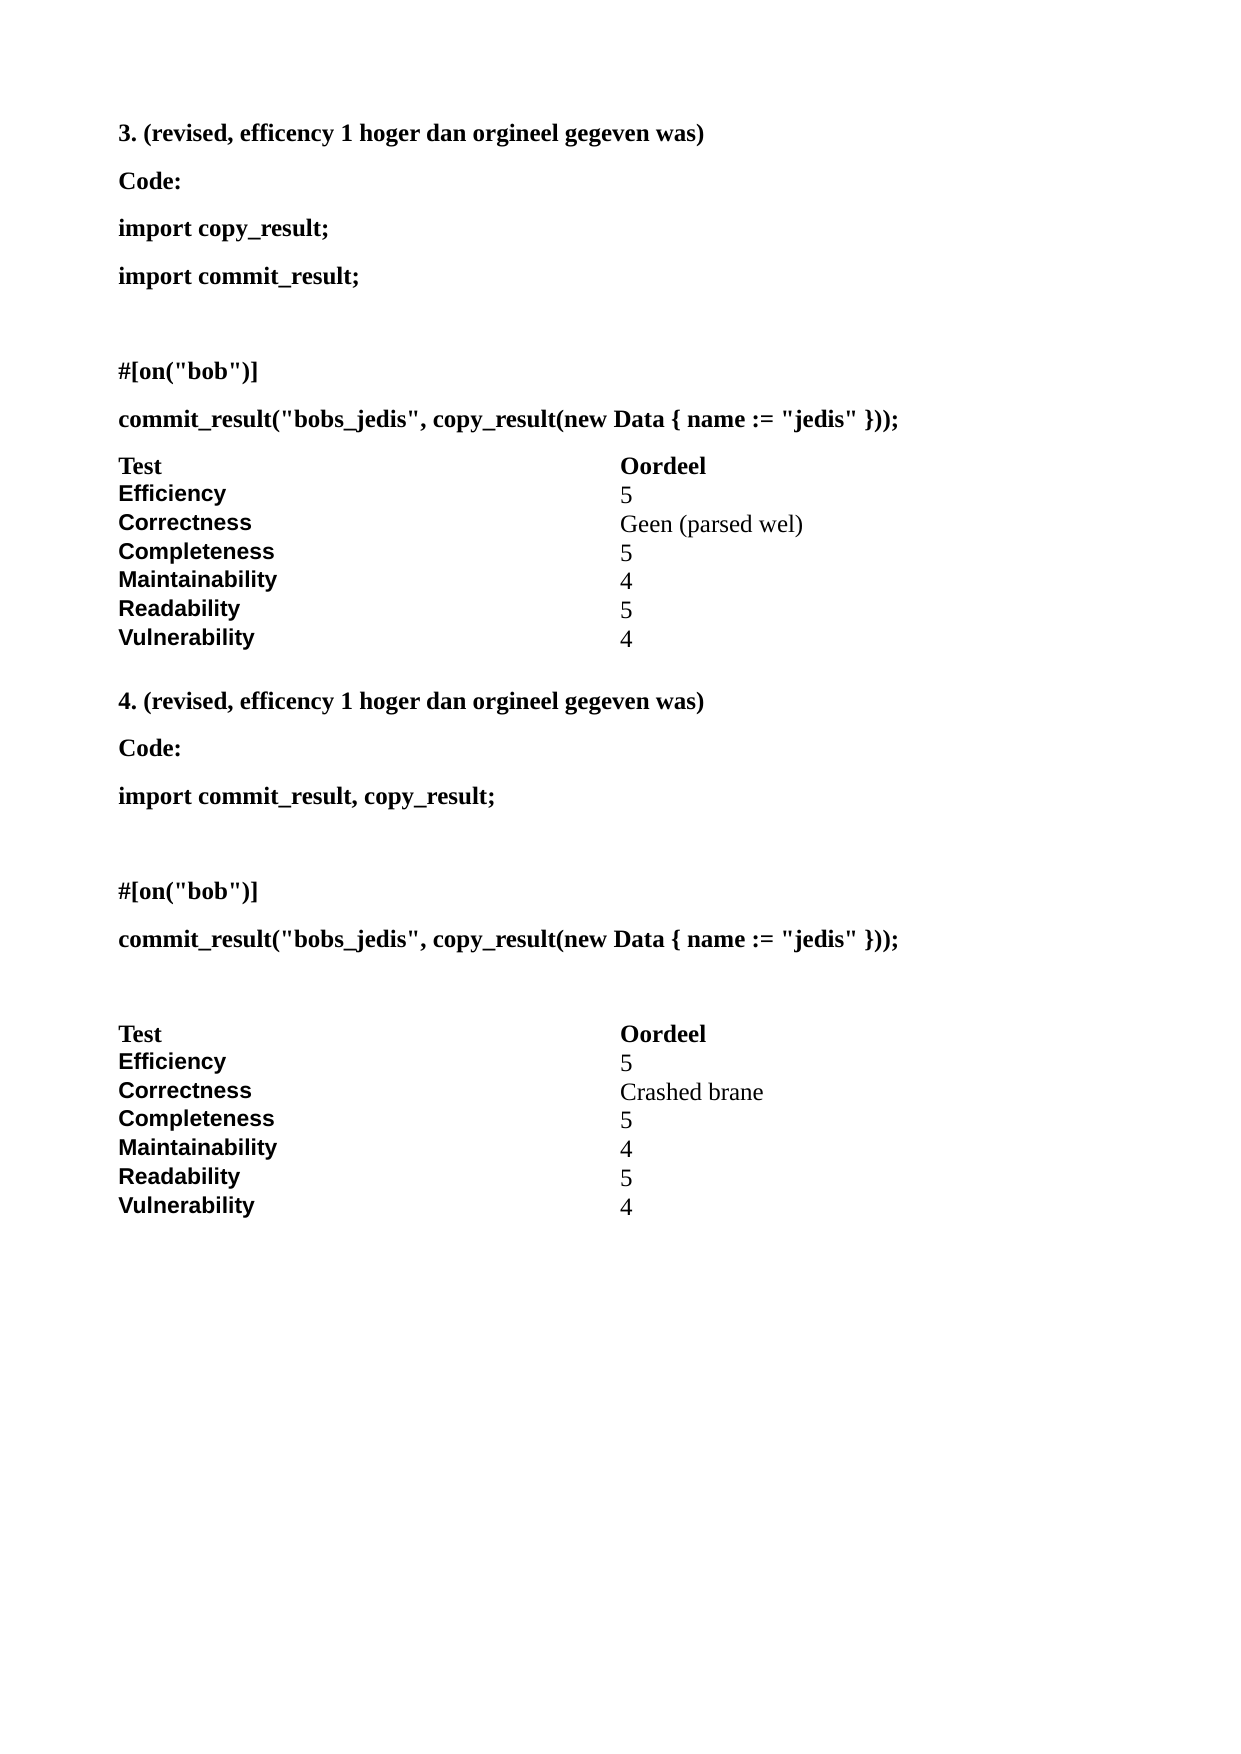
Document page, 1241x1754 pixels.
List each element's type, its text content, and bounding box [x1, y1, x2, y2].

table_header Oordeel [620, 1019, 1122, 1048]
table_cell Efficiency [118, 480, 620, 509]
table_cell Maintainability [118, 1134, 620, 1163]
table_cell Vulnerability [118, 624, 620, 657]
table_cell 5 [620, 1163, 1122, 1192]
text 4. (revised, efficency 1 hoger dan orgineel gegeven was) [118, 686, 1122, 714]
table_cell 5 [620, 1105, 1122, 1134]
table_cell Completeness [118, 538, 620, 566]
table_cell Correctness [118, 1077, 620, 1105]
text import copy_result; [118, 213, 1122, 242]
table_cell Vulnerability [118, 1192, 620, 1225]
text import commit_result; [118, 261, 1122, 290]
text import commit_result, copy_result; [118, 781, 1122, 810]
text Code: [118, 166, 1122, 194]
table_cell 5 [620, 595, 1122, 624]
table_cell 5 [620, 1048, 1122, 1077]
table_cell Completeness [118, 1105, 620, 1134]
table_cell Efficiency [118, 1048, 620, 1077]
text commit_result("bobs_jedis", copy_result(new Data { name := "jedis" })); [118, 924, 1122, 953]
table_cell 4 [620, 1192, 1122, 1225]
table_cell 5 [620, 538, 1122, 566]
table_header Oordeel [620, 451, 1122, 480]
table_header Test [118, 1019, 620, 1048]
table_cell Readability [118, 1163, 620, 1192]
table_header Test [118, 451, 620, 480]
table_cell 4 [620, 566, 1122, 595]
text 3. (revised, efficency 1 hoger dan orgineel gegeven was) [118, 118, 1122, 147]
text #[on("bob")] [118, 876, 1122, 905]
table_cell 4 [620, 624, 1122, 657]
table_cell Readability [118, 595, 620, 624]
text commit_result("bobs_jedis", copy_result(new Data { name := "jedis" })); [118, 404, 1122, 432]
table_cell 5 [620, 480, 1122, 509]
text #[on("bob")] [118, 356, 1122, 385]
table_cell Crashed brane [620, 1077, 1122, 1105]
table_cell Geen (parsed wel) [620, 509, 1122, 538]
table_cell Maintainability [118, 566, 620, 595]
table_cell Correctness [118, 509, 620, 538]
table_cell 4 [620, 1134, 1122, 1163]
text Code: [118, 733, 1122, 762]
